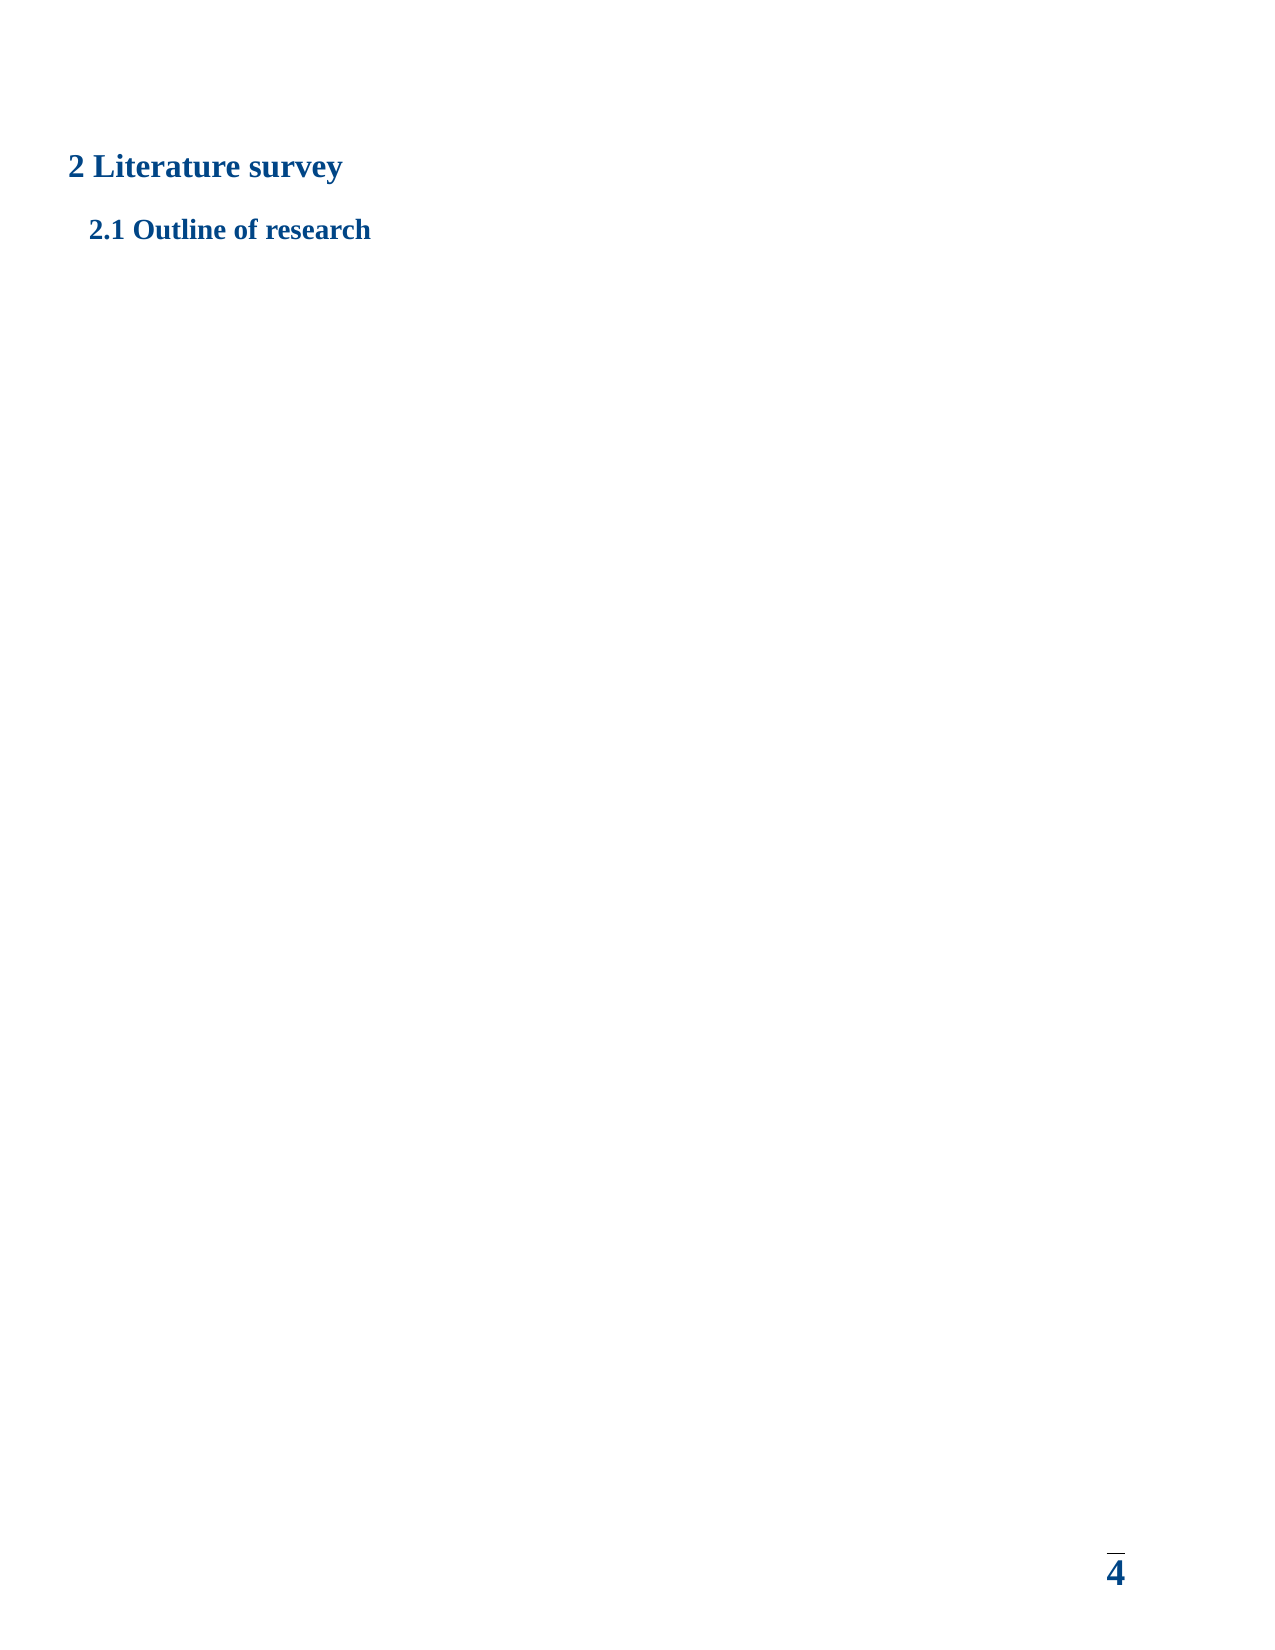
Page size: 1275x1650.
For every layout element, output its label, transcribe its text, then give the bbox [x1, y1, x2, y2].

subtitle 2.1 Outline of research [86, 212, 1125, 246]
subtitle 2 Literature survey [68, 146, 1125, 184]
